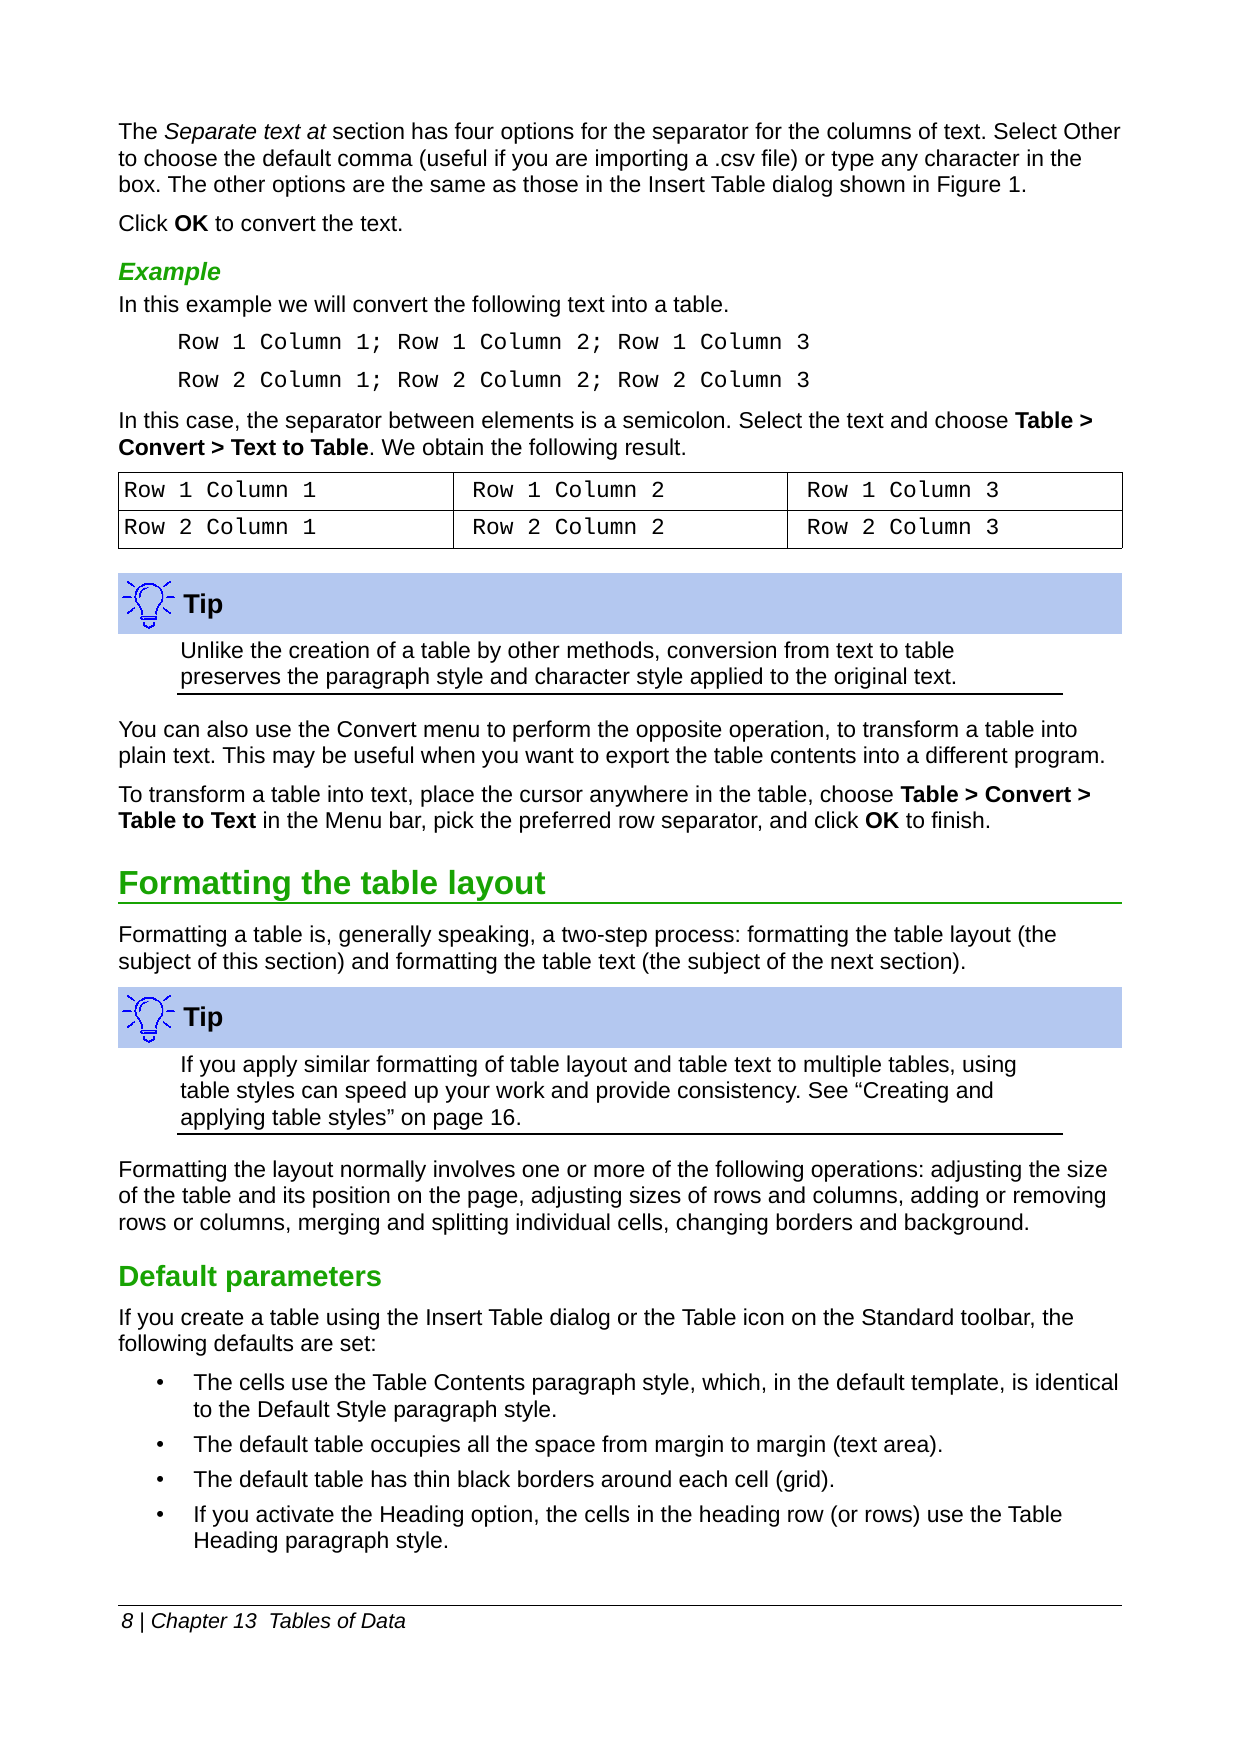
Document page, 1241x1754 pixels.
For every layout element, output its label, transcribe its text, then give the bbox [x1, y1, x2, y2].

subtitle Tip [118, 573, 1122, 634]
text The Separate text at section has four options for the separator for the columns of text. Select Other to choose the default comma (useful if you are importing a .csv file) or type any character in the box. The other options are the same as those in the Insert Table dialog shown in Figure 1. [118, 118, 1122, 197]
list In this example we will convert the following text into a table. [118, 291, 1122, 318]
table_header Row 1 Column 2 [454, 473, 787, 510]
text Formatting a table is, generally speaking, a two-step process: formatting the table layout (the subject of this section) and formatting the table text (the subject of the next section). [118, 921, 1122, 974]
text Row 2 Column 1; Row 2 Column 2; Row 2 Column 3 [177, 369, 1122, 394]
list If you create a table using the Insert Table dialog or the Table icon on the Standard toolbar, the following defaults are set: [118, 1304, 1122, 1357]
subtitle Default parameters [118, 1259, 1122, 1292]
text In this case, the separator between elements is a semicolon. Select the text and choose Table > Convert > Text to Table. We obtain the following result. [118, 407, 1122, 460]
picture [119, 987, 179, 1047]
list The cells use the Table Contents paragraph style, which, in the default template, is identical to the Default Style paragraph style. [156, 1369, 1122, 1422]
list If you activate the Heading option, the cells in the heading row (or rows) use the Table Heading paragraph style. [156, 1501, 1122, 1554]
subtitle Example [118, 257, 1122, 285]
subtitle Tip [118, 987, 1122, 1048]
list The default table occupies all the space from margin to margin (text area). [156, 1431, 1122, 1457]
picture [119, 573, 179, 633]
table_header Row 1 Column 1 [119, 473, 453, 510]
table_header Row 1 Column 3 [788, 473, 1122, 510]
text If you apply similar formatting of table layout and table text to multiple tables, using table styles can speed up your work and provide consistency. See “Creating and applying table styles” on page 16. [177, 1048, 1063, 1133]
subtitle Formatting the table layout [118, 863, 1122, 902]
table_cell Row 2 Column 2 [454, 511, 787, 547]
list The default table has thin black borders around each cell (grid). [156, 1466, 1122, 1492]
text You can also use the Convert menu to perform the opposite operation, to transform a table into plain text. This may be useful when you want to export the table contents into a different program. [118, 716, 1122, 768]
text Click OK to convert the text. [118, 210, 1122, 236]
text To transform a table into text, place the cursor anywhere in the table, choose Table > Convert > Table to Text in the Menu bar, pick the preferred row separator, and click OK to finish. [118, 781, 1122, 834]
text Unlike the creation of a table by other methods, conversion from text to table preserves the paragraph style and character style applied to the original text. [177, 634, 1063, 693]
text Row 1 Column 1; Row 1 Column 2; Row 1 Column 3 [177, 330, 1122, 356]
table_cell Row 2 Column 1 [119, 511, 453, 547]
table_cell Row 2 Column 3 [788, 511, 1122, 547]
text Formatting the layout normally involves one or more of the following operations: adjusting the size of the table and its position on the page, adjusting sizes of rows and columns, adding or removing rows or columns, merging and splitting individual cells, changing borders and background. [118, 1156, 1122, 1235]
